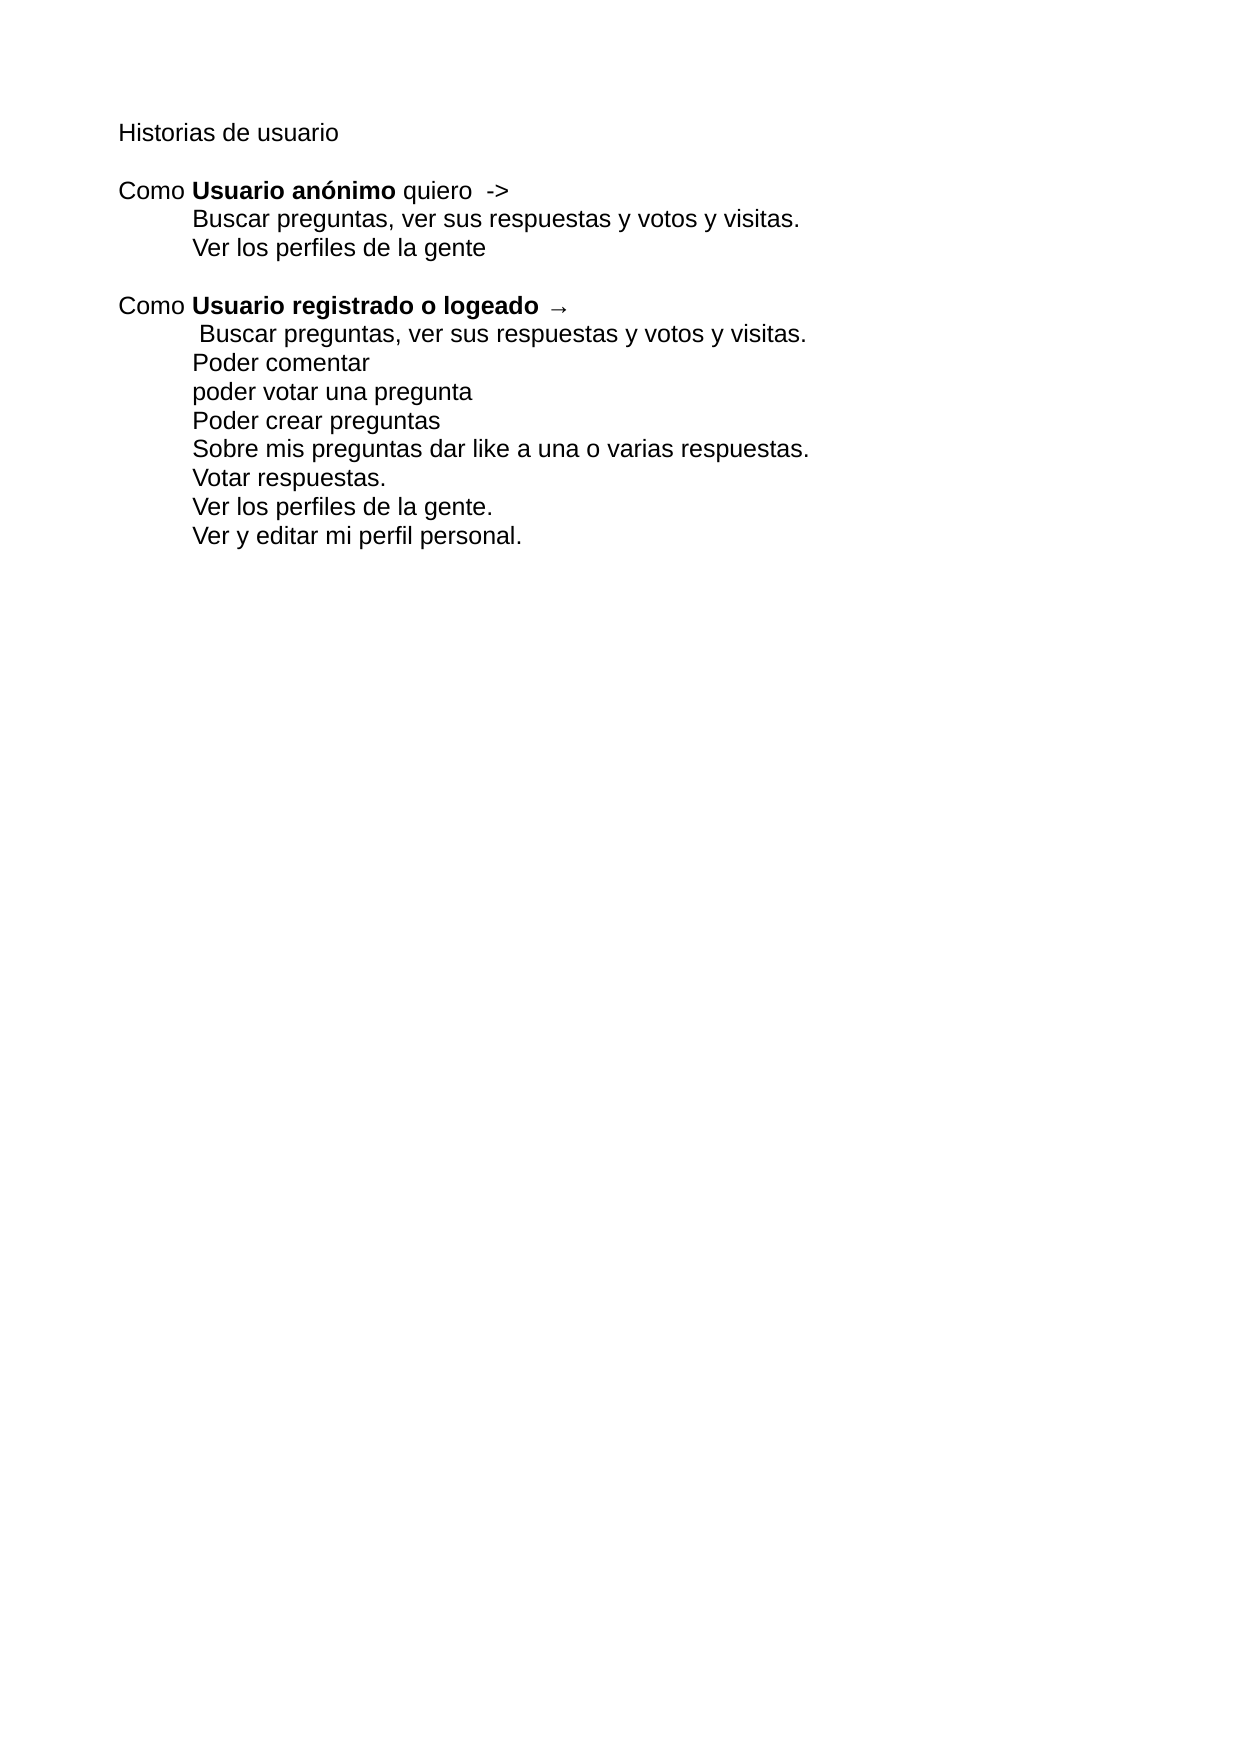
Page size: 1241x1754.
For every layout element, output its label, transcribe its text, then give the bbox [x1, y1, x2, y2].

text Ver los perfiles de la gente. [118, 492, 1122, 521]
text Ver los perfiles de la gente [118, 233, 1122, 262]
text Buscar preguntas, ver sus respuestas y votos y visitas. [118, 204, 1122, 233]
text Sobre mis preguntas dar like a una o varias respuestas. [118, 434, 1122, 463]
text Poder crear preguntas [118, 406, 1122, 434]
text Como Usuario anónimo quiero -> [118, 176, 1122, 204]
text Buscar preguntas, ver sus respuestas y votos y visitas. [118, 319, 1122, 348]
text poder votar una pregunta [118, 377, 1122, 406]
text Ver y editar mi perfil personal. [118, 521, 1122, 549]
text Historias de usuario [118, 118, 1122, 147]
text Poder comentar [118, 348, 1122, 377]
text Como Usuario registrado o logeado → [118, 291, 1122, 319]
text Votar respuestas. [118, 463, 1122, 492]
